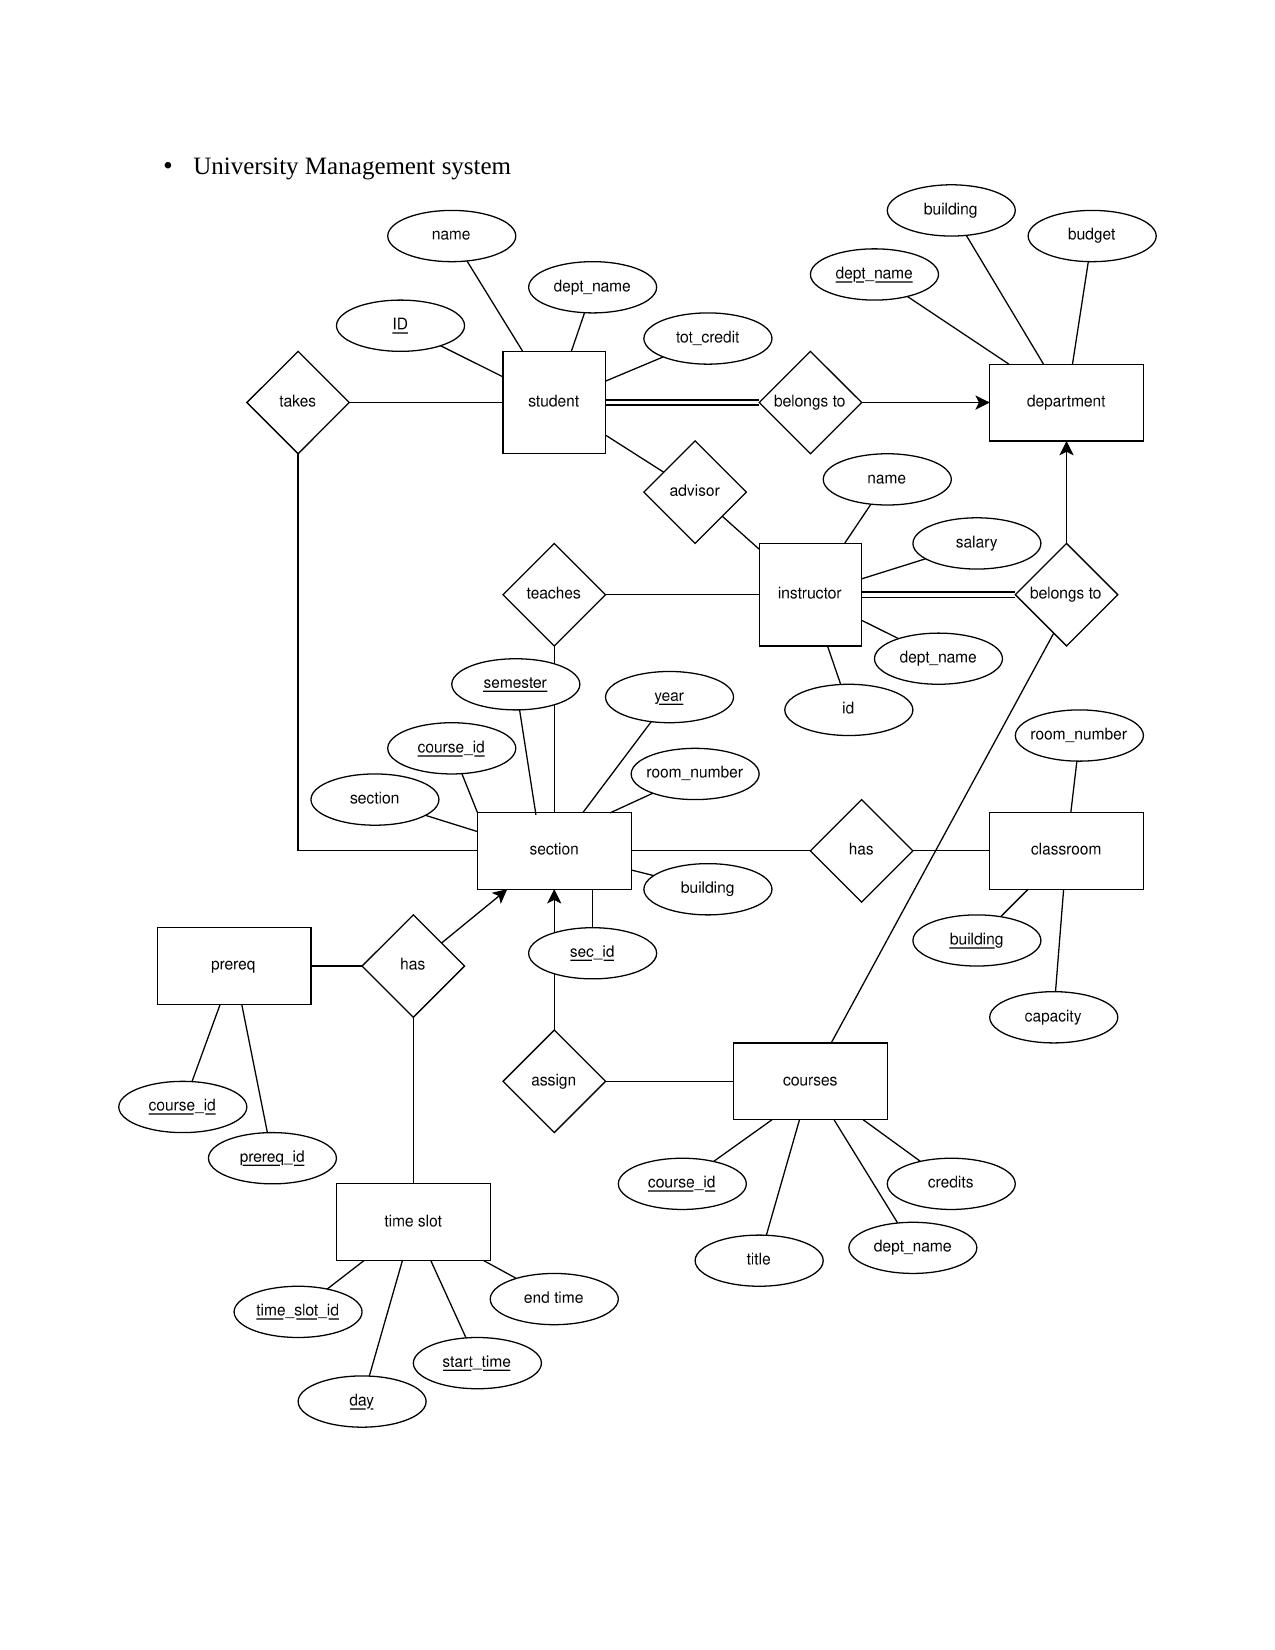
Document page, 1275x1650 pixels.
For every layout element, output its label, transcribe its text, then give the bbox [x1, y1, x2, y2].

list University Management system [164, 151, 1157, 180]
